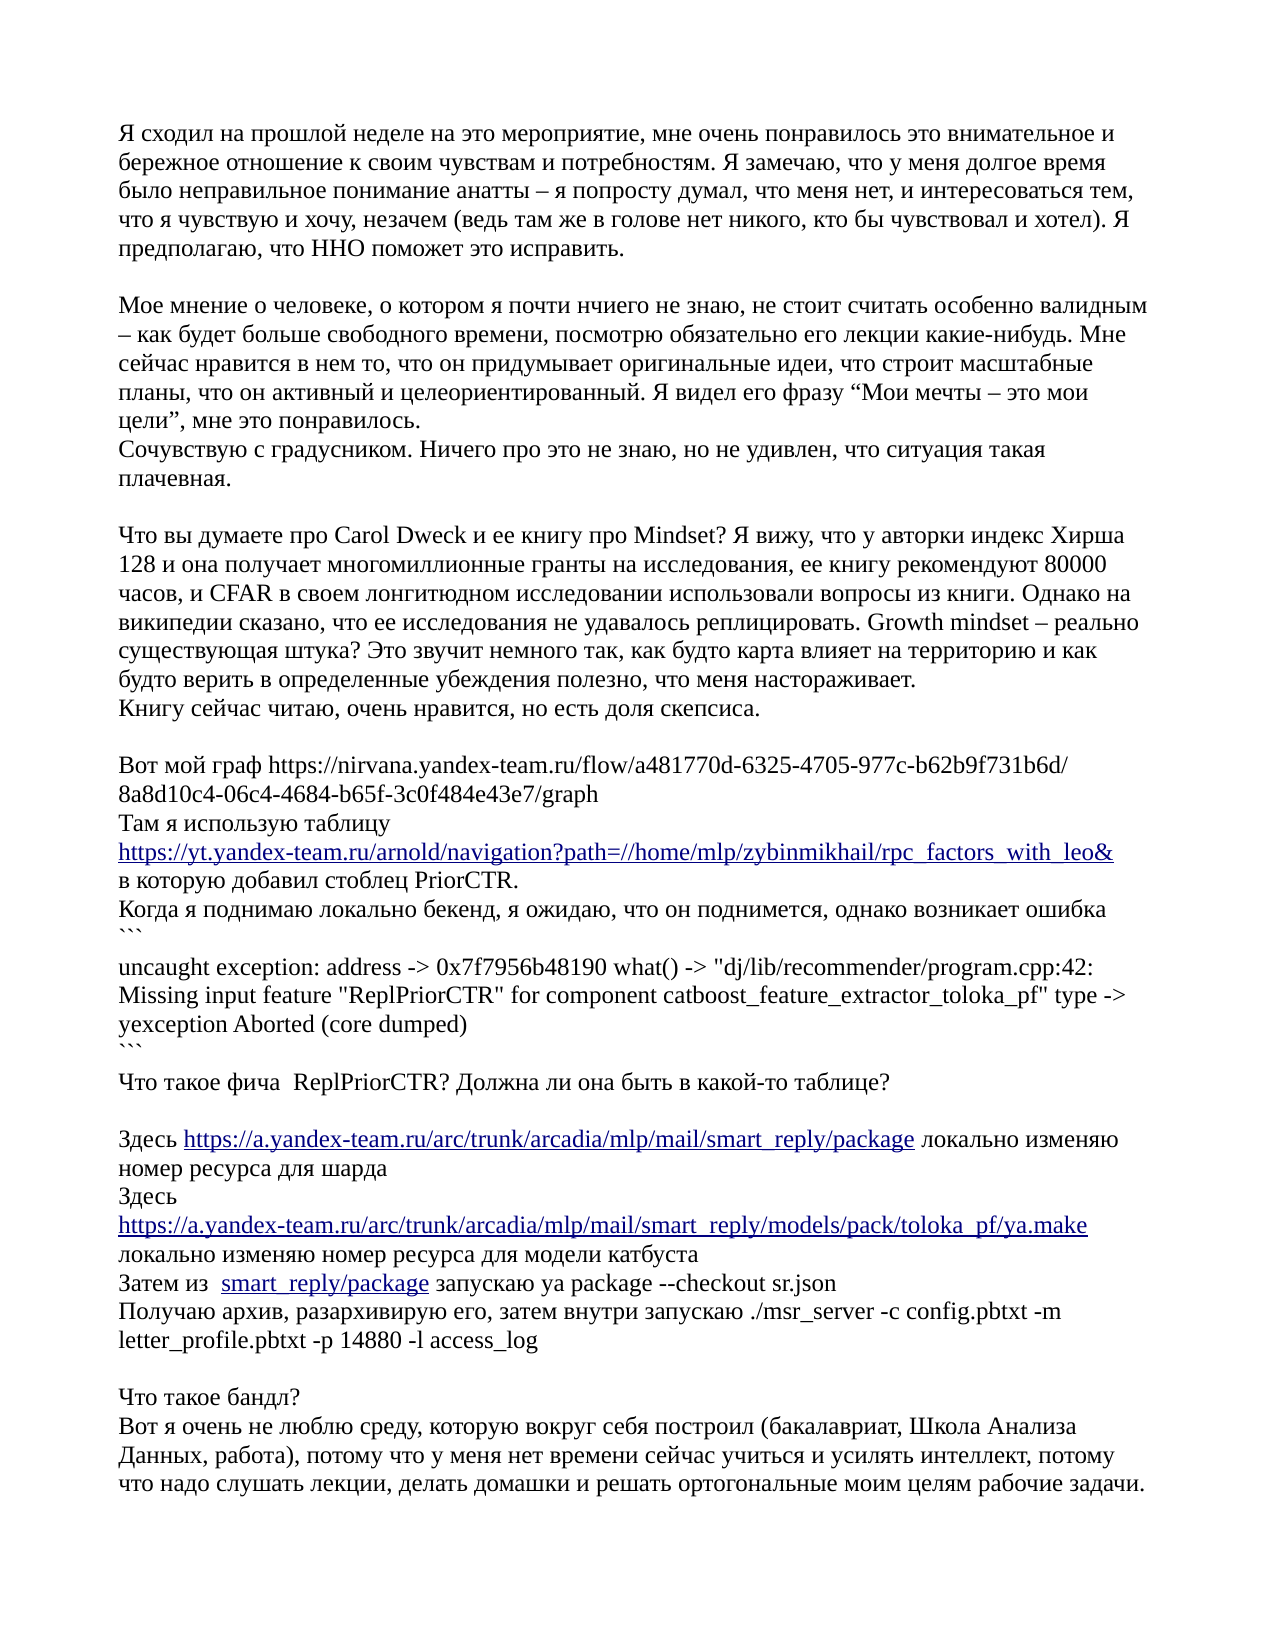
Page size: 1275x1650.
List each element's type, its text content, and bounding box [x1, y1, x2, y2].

text Получаю архив, разархивирую его, затем внутри запускаю ./msr_server -c config.pbtxt -m letter_profile.pbtxt -p 14880 -l access_log [118, 1296, 1157, 1354]
text ``` [118, 1038, 1157, 1067]
text Вот мой граф https://nirvana.yandex-team.ru/flow/a481770d-6325-4705-977c-b62b9f731b6d/8a8d10c4-06c4-4684-b65f-3c0f484e43e7/graph [118, 751, 1157, 808]
text Там я использую таблицу https://yt.yandex-team.ru/arnold/navigation?path=//home/mlp/zybinmikhail/rpc_factors_with_leo& [118, 808, 1157, 866]
text uncaught exception: address -> 0x7f7956b48190 what() -> "dj/lib/recommender/program.cpp:42: Missing input feature "ReplPriorCTR" for component catboost_feature_extractor_toloka_pf" type -> yexception Aborted (core dumped) [118, 952, 1157, 1038]
text в которую добавил стоблец PriorCTR. [118, 866, 1157, 894]
text Книгу сейчас читаю, очень нравится, но есть доля скепсиса. [118, 693, 1157, 722]
text Здесь https://a.yandex-team.ru/arc/trunk/arcadia/mlp/mail/smart_reply/package локально изменяю номер ресурса для шарда [118, 1124, 1157, 1181]
text https://a.yandex-team.ru/arc/trunk/arcadia/mlp/mail/smart_reply/models/pack/toloka_pf/ya.make локально изменяю номер ресурса для модели катбуста [118, 1210, 1157, 1268]
text Здесь [118, 1181, 1157, 1210]
text Что такое бандл? [118, 1382, 1157, 1411]
text Сочувствую с градусником. Ничего про это не знаю, но не удивлен, что ситуация такая плачевная. [118, 434, 1157, 492]
text Мое мнение о человеке, о котором я почти нчиего не знаю, не стоит считать особенно валидным – как будет больше свободного времени, посмотрю обязательно его лекции какие-нибудь. Мне сейчас нравится в нем то, что он придумывает оригинальные идеи, что строит масштабные планы, что он активный и целеориентированный. Я видел его фразу “Мои мечты – это мои цели”, мне это понравилось. [118, 291, 1157, 434]
text Что такое фича ReplPriorCTR? Должна ли она быть в какой-то таблице? [118, 1067, 1157, 1096]
text Затем из smart_reply/package запускаю ya package --checkout sr.json [118, 1268, 1157, 1296]
text Я сходил на прошлой неделе на это мероприятие, мне очень понравилось это внимательное и бережное отношение к своим чувствам и потребностям. Я замечаю, что у меня долгое время было неправильное понимание анатты – я попросту думал, что меня нет, и интересоваться тем, что я чувствую и хочу, незачем (ведь там же в голове нет никого, кто бы чувствовал и хотел). Я предполагаю, что ННО поможет это исправить. [118, 118, 1157, 262]
text Вот я очень не люблю среду, которую вокруг себя построил (бакалавриат, Школа Анализа Данных, работа), потому что у меня нет времени сейчас учиться и усилять интеллект, потому что надо слушать лекции, делать домашки и решать ортогональные моим целям рабочие задачи. [118, 1411, 1157, 1497]
text Когда я поднимаю локально бекенд, я ожидаю, что он поднимется, однако возникает ошибка [118, 894, 1157, 923]
text ``` [118, 923, 1157, 952]
text Что вы думаете про Carol Dweck и ее книгу про Mindset? Я вижу, что у авторки индекс Хирша 128 и она получает многомиллионные гранты на исследования, ее книгу рекомендуют 80000 часов, и CFAR в своем лонгитюдном исследовании использовали вопросы из книги. Однако на википедии сказано, что ее исследования не удавалось реплицировать. Growth mindset – реально существующая штука? Это звучит немного так, как будто карта влияет на территорию и как будто верить в определенные убеждения полезно, что меня настораживает. [118, 521, 1157, 693]
